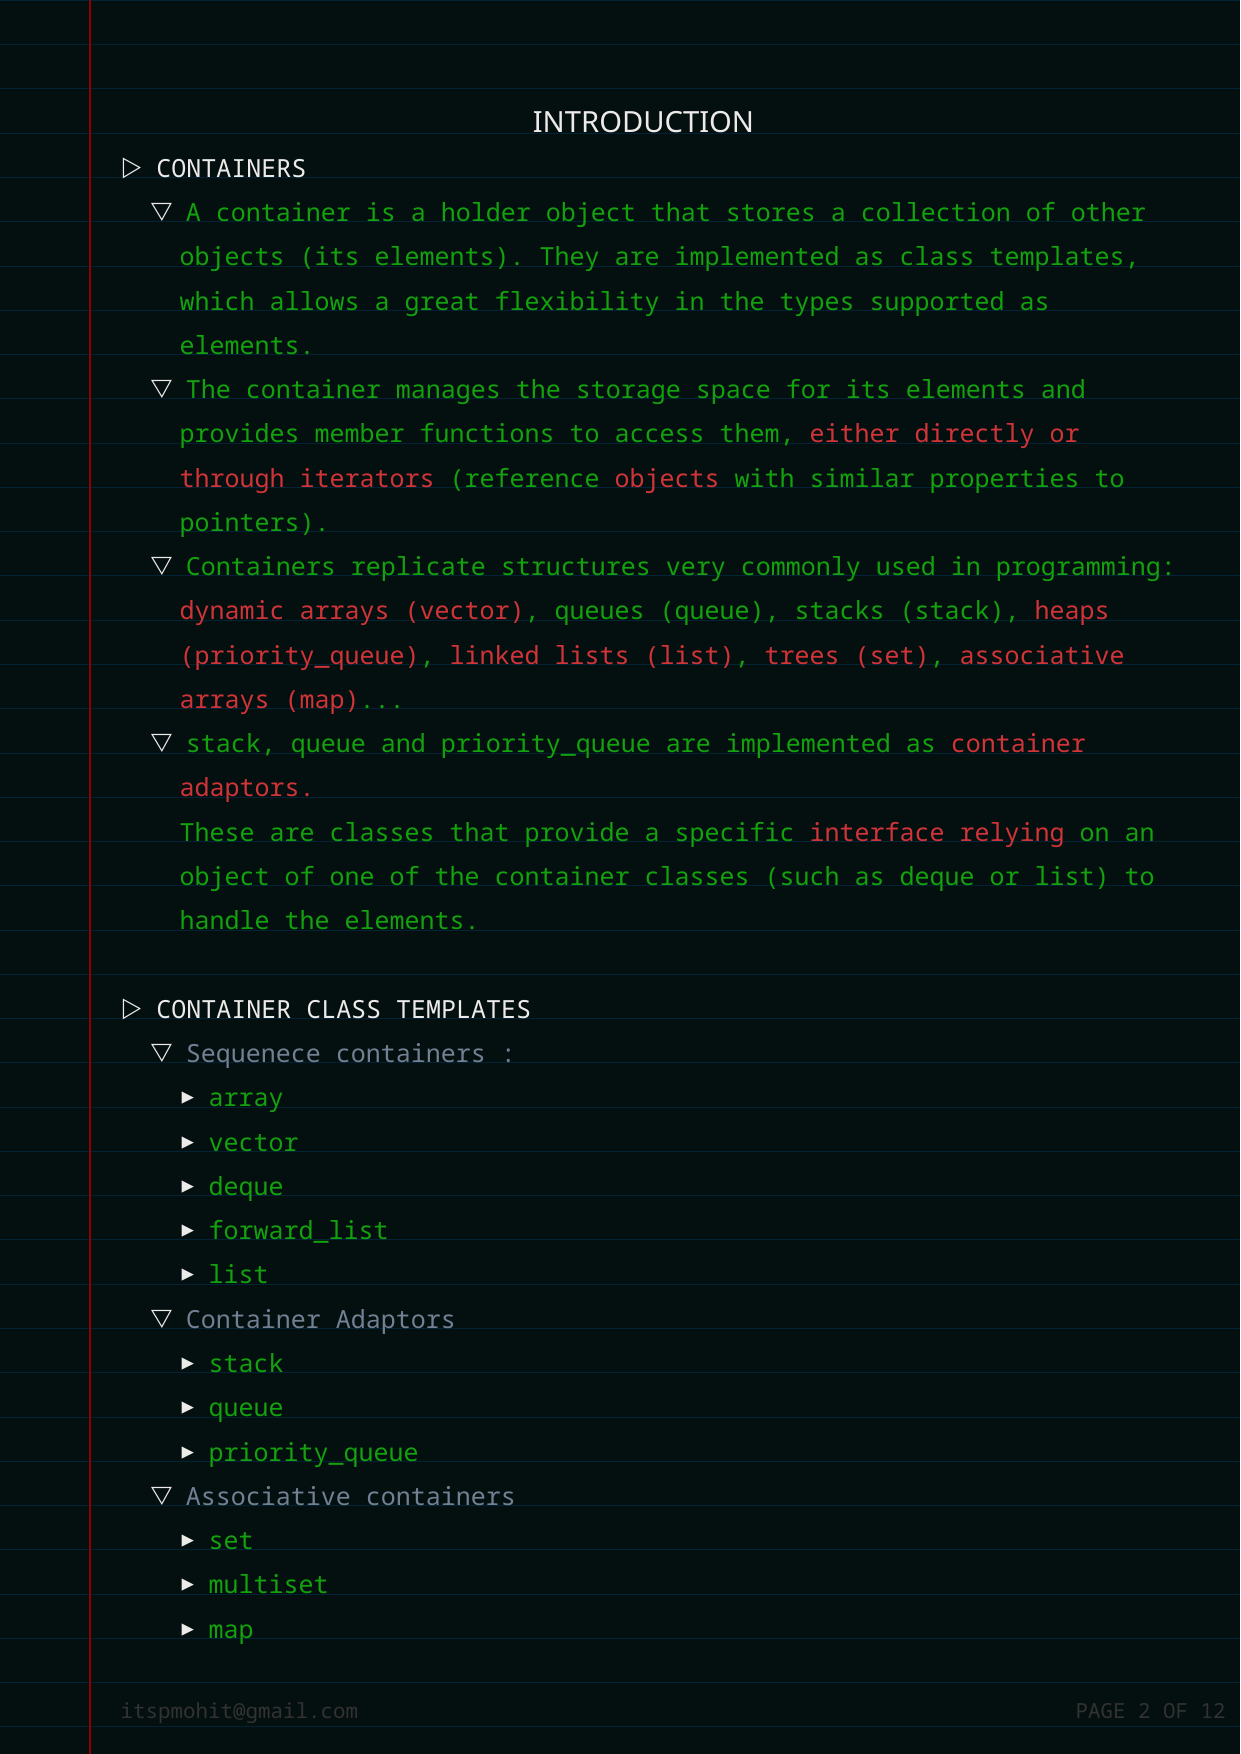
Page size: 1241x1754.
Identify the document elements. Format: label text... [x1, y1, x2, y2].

list forward_list [179, 1204, 1196, 1248]
list Sequenece containers : [150, 1027, 1196, 1071]
list multiset [179, 1558, 1196, 1603]
list array [179, 1071, 1196, 1116]
list stack, queue and priority_queue are implemented as container adaptors. These are classes that provide a specific interface relying on an object of one of the container classes (such as deque or list) to handle the elements. [150, 717, 1196, 983]
list deque [179, 1160, 1196, 1204]
list containers [120, 142, 1196, 186]
list The container manages the storage space for its elements and provides member functions to access them, either directly or through iterators (reference objects with similar properties to pointers). [150, 363, 1196, 540]
list A container is a holder object that stores a collection of other objects (its elements). They are implemented as class templates, which allows a great flexibility in the types supported as elements. [150, 186, 1196, 363]
list priority_queue [179, 1426, 1196, 1470]
list stack [179, 1337, 1196, 1381]
list Associative containers [150, 1470, 1196, 1514]
list queue [179, 1381, 1196, 1426]
list list [179, 1248, 1196, 1293]
text introduction [120, 97, 1166, 142]
list map [179, 1603, 1196, 1647]
list vector [179, 1116, 1196, 1160]
list Container class templates [120, 983, 1196, 1027]
list set [179, 1514, 1196, 1558]
list Container Adaptors [150, 1293, 1196, 1337]
list Containers replicate structures very commonly used in programming: dynamic arrays (vector), queues (queue), stacks (stack), heaps (priority_queue), linked lists (list), trees (set), associative arrays (map)... [150, 540, 1196, 717]
